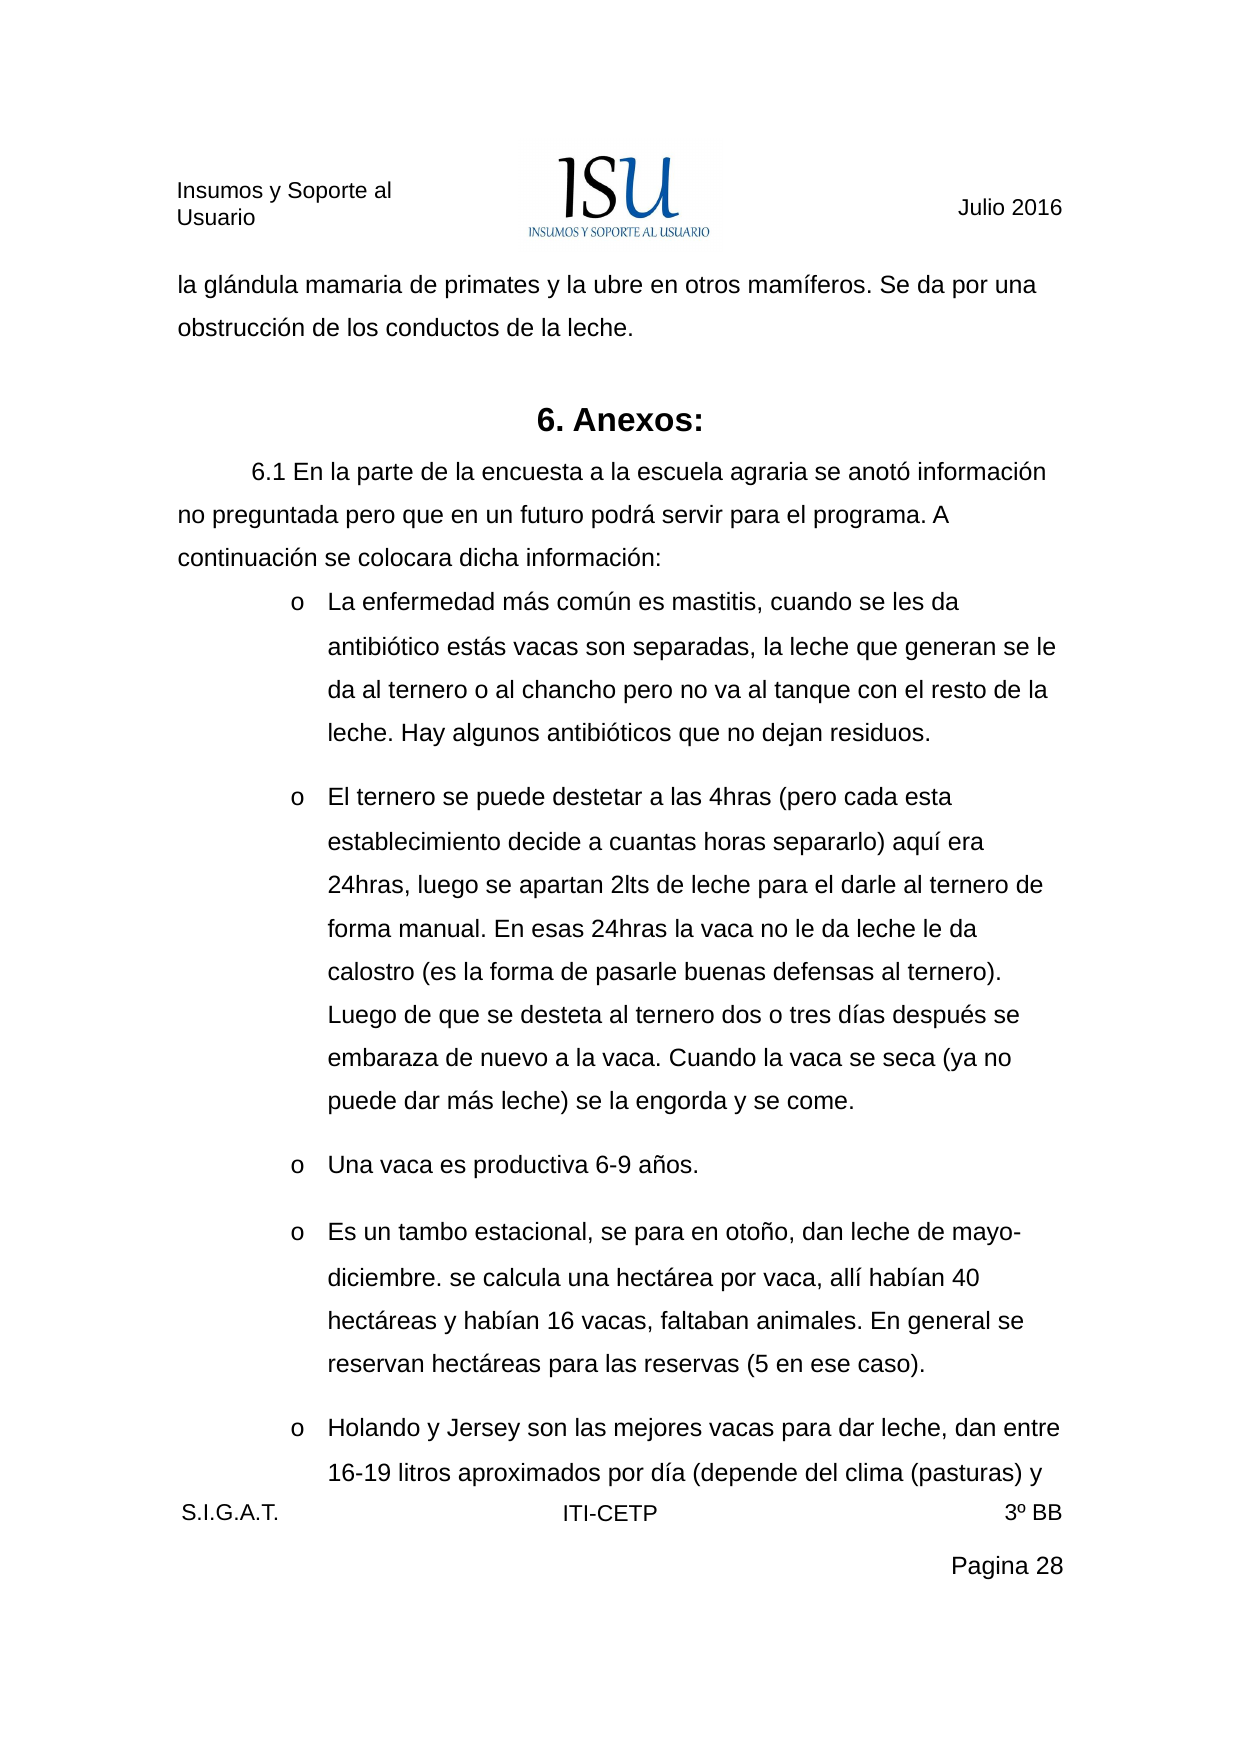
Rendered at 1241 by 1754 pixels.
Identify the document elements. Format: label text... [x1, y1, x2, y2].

text 6.1 En la parte de la encuesta a la escuela agraria se anotó información no preguntada pero que en un futuro podrá servir para el programa. A continuación se colocara dicha información: [177, 457, 1063, 572]
text la glándula mamaria de primates y la ubre en otros mamíferos. Se da por una obstrucción de los conductos de la leche. [177, 270, 1063, 342]
list Una vaca es productiva 6-9 años. [290, 1150, 1063, 1181]
list Holando y Jersey son las mejores vacas para dar leche, dan entre 16-19 litros aproximados por día (depende del clima (pasturas) y [290, 1413, 1063, 1487]
list Es un tambo estacional, se para en otoño, dan leche de mayo-diciembre. se calcula una hectárea por vaca, allí habían 40 hectáreas y habían 16 vacas, faltaban animales. En general se reservan hectáreas para las reservas (5 en ese caso). [290, 1217, 1063, 1378]
list La enfermedad más común es mastitis, cuando se les da antibiótico estás vacas son separadas, la leche que generan se le da al ternero o al chancho pero no va al tanque con el resto de la leche. Hay algunos antibióticos que no dejan residuos. [290, 587, 1063, 747]
list El ternero se puede destetar a las 4hras (pero cada esta establecimiento decide a cuantas horas separarlo) aquí era 24hras, luego se apartan 2lts de leche para el darle al ternero de forma manual. En esas 24hras la vaca no le da leche le da calostro (es la forma de pasarle buenas defensas al ternero). Luego de que se desteta al ternero dos o tres días después se embaraza de nuevo a la vaca. Cuando la vaca se seca (ya no puede dar más leche) se la engorda y se come. [290, 782, 1063, 1115]
text 6. Anexos: [177, 399, 1063, 438]
